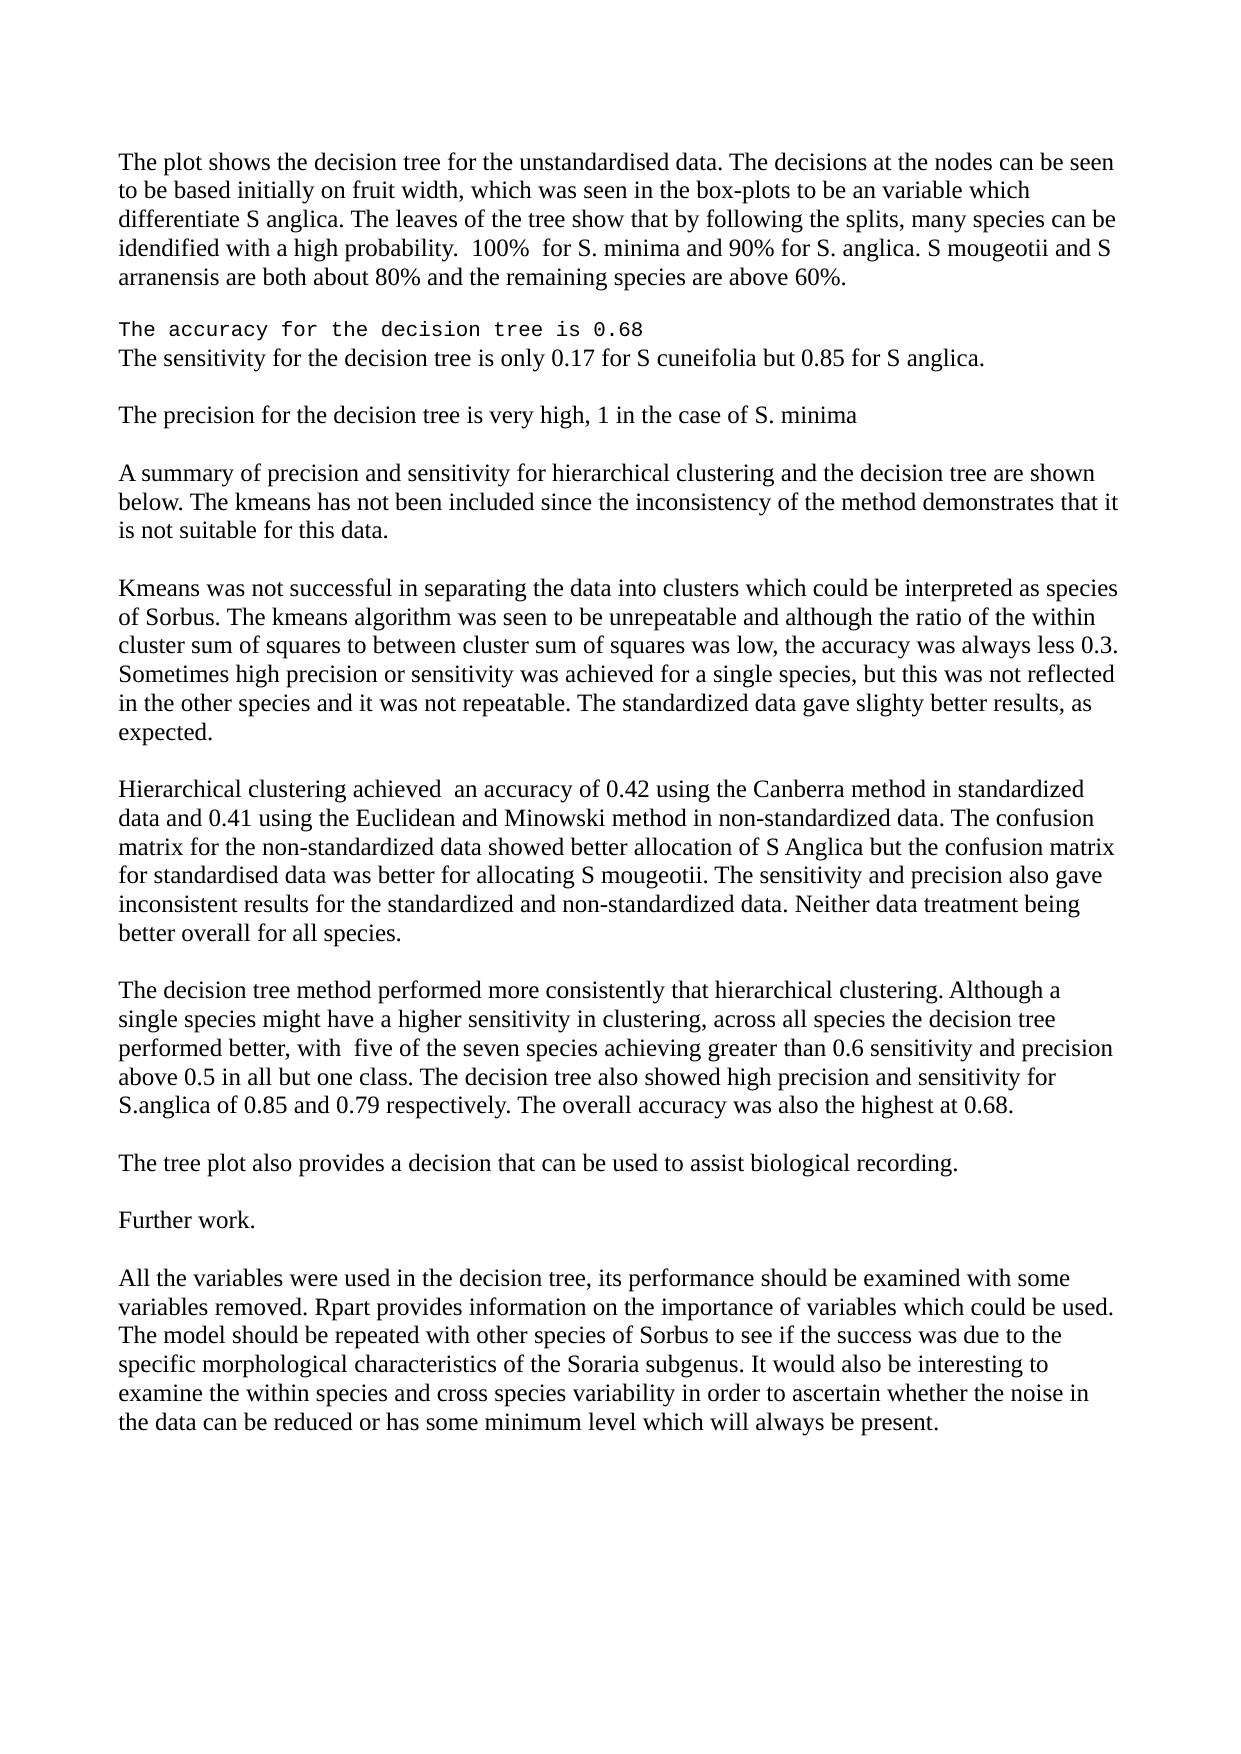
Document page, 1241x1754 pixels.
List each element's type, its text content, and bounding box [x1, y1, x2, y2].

text Hierarchical clustering achieved an accuracy of 0.42 using the Canberra method in standardized data and 0.41 using the Euclidean and Minowski method in non-standardized data. The confusion matrix for the non-standardized data showed better allocation of S Anglica but the confusion matrix for standardised data was better for allocating S mougeotii. The sensitivity and precision also gave inconsistent results for the standardized and non-standardized data. Neither data treatment being better overall for all species. [118, 774, 1122, 947]
text All the variables were used in the decision tree, its performance should be examined with some variables removed. Rpart provides information on the importance of variables which could be used. The model should be repeated with other species of Sorbus to see if the success was due to the specific morphological characteristics of the Soraria subgenus. It would also be interesting to examine the within species and cross species variability in order to ascertain whether the noise in the data can be reduced or has some minimum level which will always be present. [118, 1263, 1122, 1436]
text The plot shows the decision tree for the unstandardised data. The decisions at the nodes can be seen to be based initially on fruit width, which was seen in the box-plots to be an variable which differentiate S anglica. The leaves of the tree show that by following the splits, many species can be idendified with a high probability. 100% for S. minima and 90% for S. anglica. S mougeotii and S arranensis are both about 80% and the remaining species are above 60%. [118, 147, 1122, 291]
text Further work. [118, 1206, 1122, 1234]
text A summary of precision and sensitivity for hierarchical clustering and the decision tree are shown below. The kmeans has not been included since the inconsistency of the method demonstrates that it is not suitable for this data. [118, 458, 1122, 544]
text Kmeans was not successful in separating the data into clusters which could be interpreted as species of Sorbus. The kmeans algorithm was seen to be unrepeatable and although the ratio of the within cluster sum of squares to between cluster sum of squares was low, the accuracy was always less 0.3. Sometimes high precision or sensitivity was achieved for a single species, but this was not reflected in the other species and it was not repeatable. The standardized data gave slighty better results, as expected. [118, 573, 1122, 746]
text The tree plot also provides a decision that can be used to assist biological recording. [118, 1148, 1122, 1177]
text The accuracy for the decision tree is 0.68 [118, 319, 1122, 343]
text The sensitivity for the decision tree is only 0.17 for S cuneifolia but 0.85 for S anglica. [118, 343, 1122, 372]
text The precision for the decision tree is very high, 1 in the case of S. minima [118, 401, 1122, 429]
text The decision tree method performed more consistently that hierarchical clustering. Although a single species might have a higher sensitivity in clustering, across all species the decision tree performed better, with five of the seven species achieving greater than 0.6 sensitivity and precision above 0.5 in all but one class. The decision tree also showed high precision and sensitivity for S.anglica of 0.85 and 0.79 respectively. The overall accuracy was also the highest at 0.68. [118, 976, 1122, 1119]
